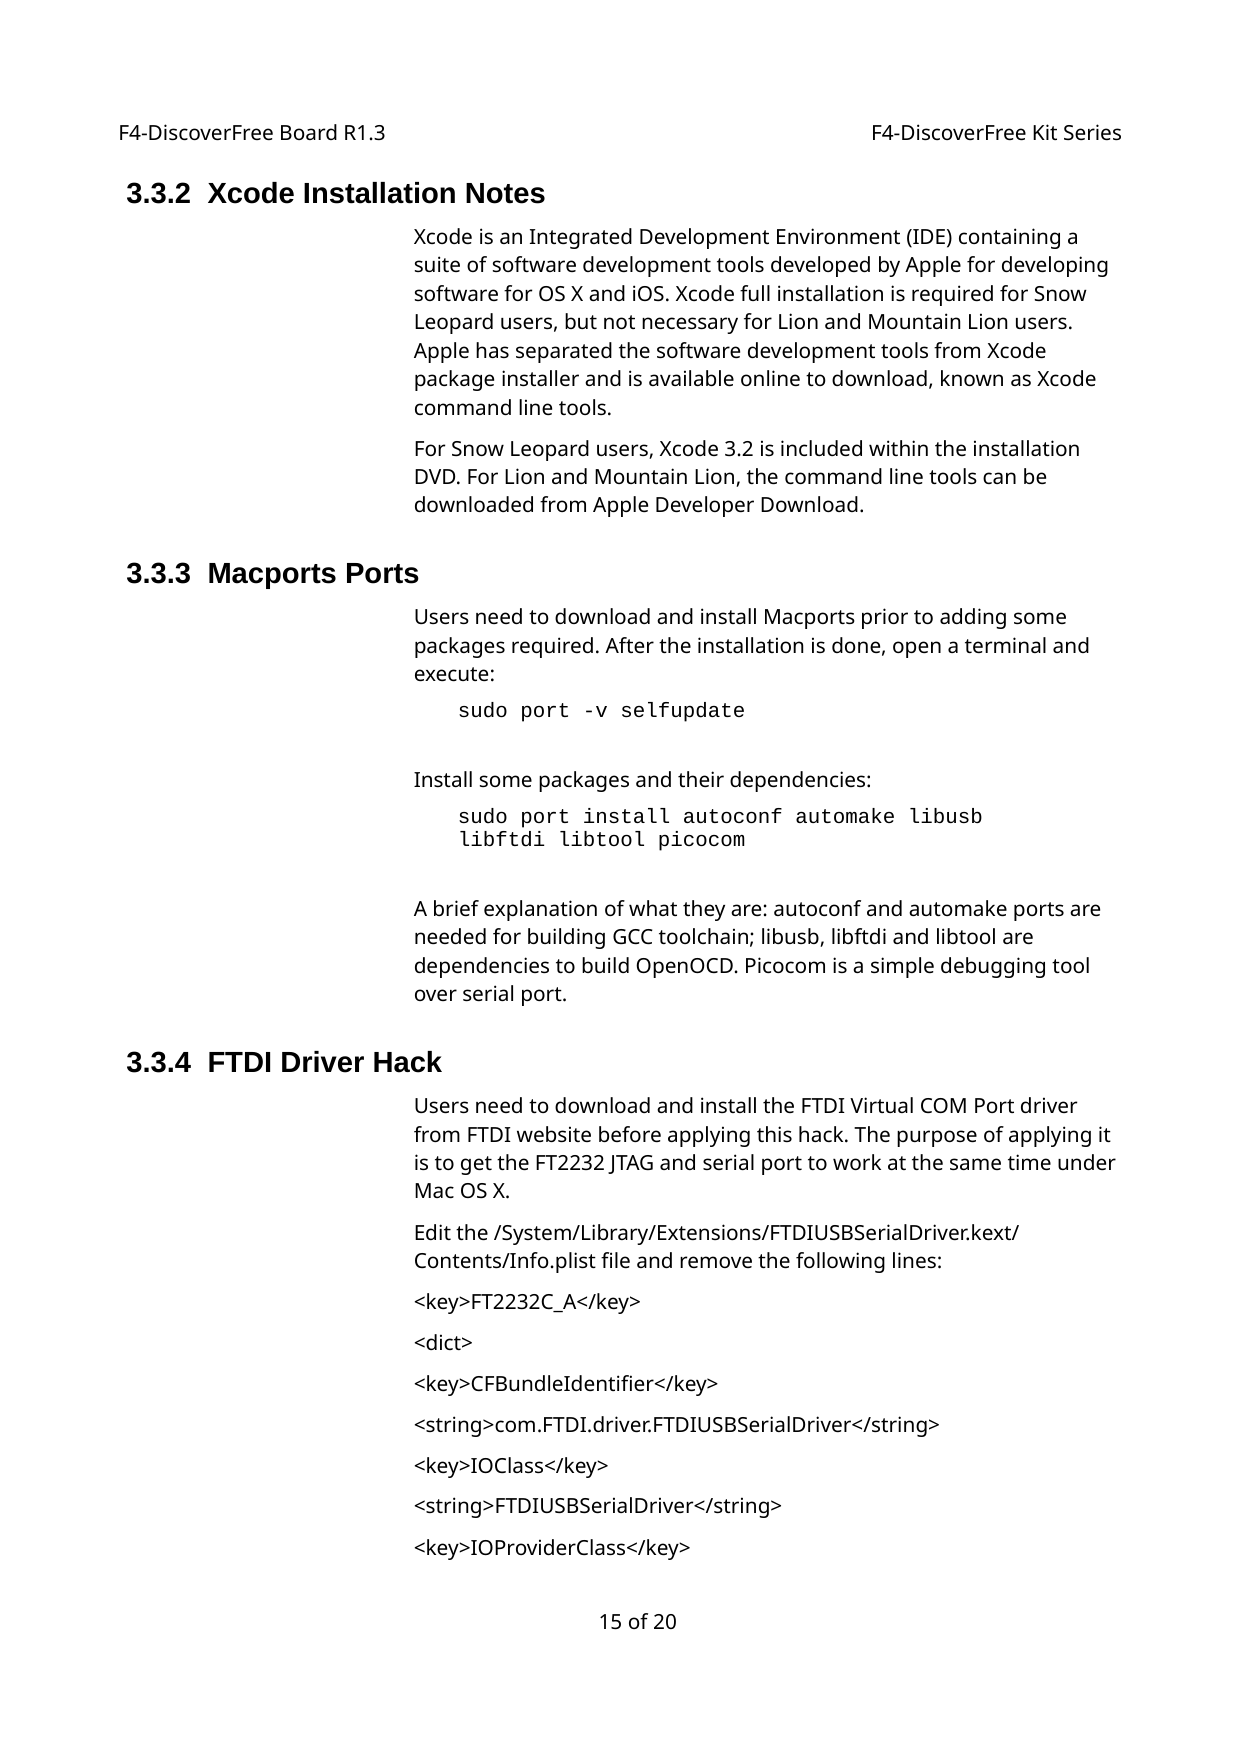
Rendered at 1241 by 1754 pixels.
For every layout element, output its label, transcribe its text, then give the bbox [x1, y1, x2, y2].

text <string>com.FTDI.driver.FTDIUSBSerialDriver</string> [413, 1410, 1122, 1438]
text <key>FT2232C_A</key> [413, 1287, 1122, 1315]
text A brief explanation of what they are: autoconf and automake ports are needed for building GCC toolchain; libusb, libftdi and libtool are dependencies to build OpenOCD. Picocom is a simple debugging tool over serial port. [413, 894, 1122, 1008]
text <key>CFBundleIdentifier</key> [413, 1369, 1122, 1397]
text Install some packages and their dependencies: [413, 765, 1122, 793]
text Edit the /System/Library/Extensions/FTDIUSBSerialDriver.kext/ Contents/Info.plist file and remove the following lines: [413, 1218, 1122, 1274]
text For Snow Leopard users, Xcode 3.2 is included within the installation DVD. For Lion and Mountain Lion, the command line tools can be downloaded from Apple Developer Download. [413, 434, 1122, 519]
text <key>IOProviderClass</key> [413, 1533, 1122, 1561]
text <key>IOClass</key> [413, 1451, 1122, 1479]
text <dict> [413, 1328, 1122, 1356]
text Users need to download and install the FTDI Virtual COM Port driver from FTDI website before applying this hack. The purpose of applying it is to get the FT2232 JTAG and serial port to work at the same time under Mac OS X. [413, 1091, 1122, 1205]
subtitle Xcode Installation Notes [118, 176, 1122, 209]
text sudo port install autoconf automake libusb libftdi libtool picocom [458, 806, 1078, 853]
text <string>FTDIUSBSerialDriver</string> [413, 1492, 1122, 1520]
subtitle Macports Ports [118, 556, 1122, 590]
subtitle FTDI Driver Hack [118, 1045, 1122, 1079]
text Users need to download and install Macports prior to adding some packages required. After the installation is done, open a terminal and execute: [413, 602, 1122, 688]
text Xcode is an Integrated Development Environment (IDE) containing a suite of software development tools developed by Apple for developing software for OS X and iOS. Xcode full installation is required for Snow Leopard users, but not necessary for Lion and Mountain Lion users. Apple has separated the software development tools from Xcode package installer and is available online to download, known as Xcode command line tools. [413, 222, 1122, 421]
text sudo port -v selfupdate [458, 700, 1078, 724]
